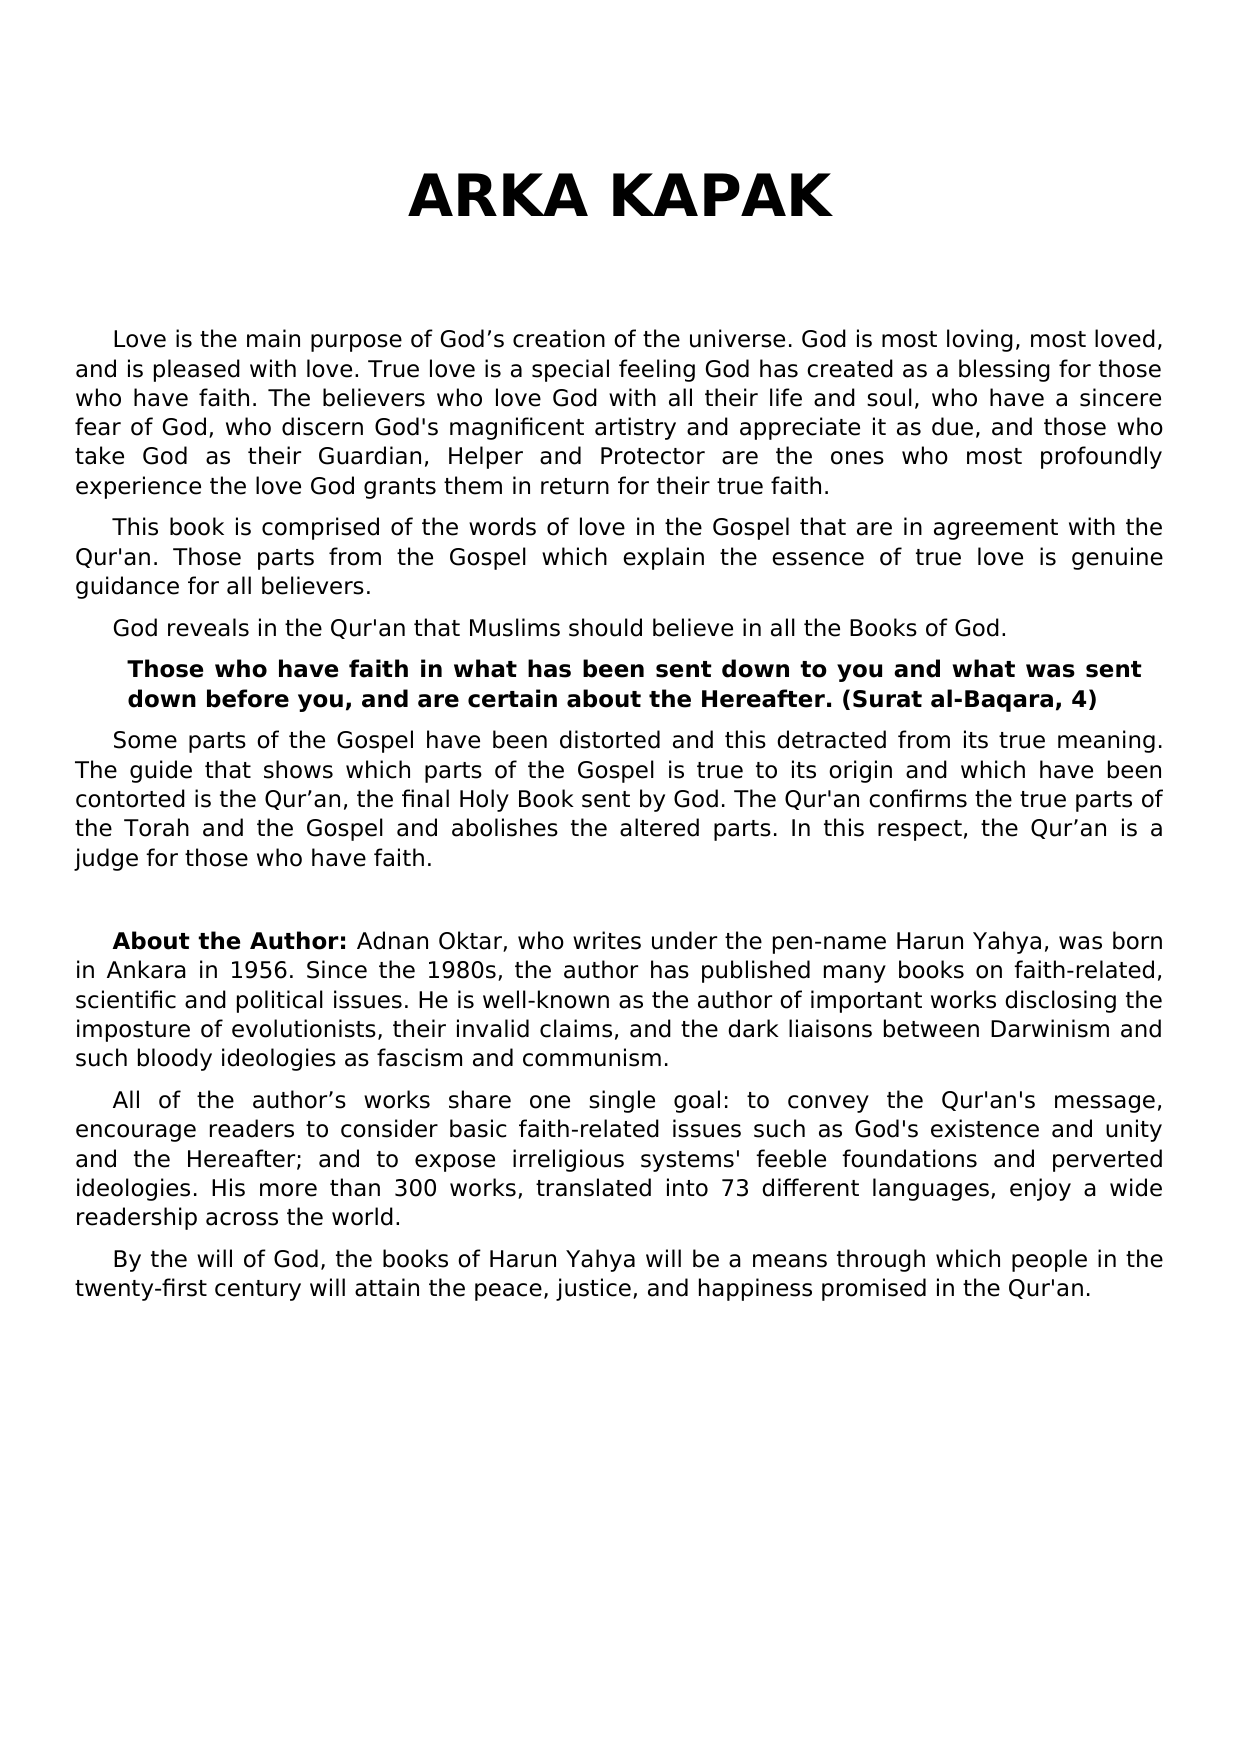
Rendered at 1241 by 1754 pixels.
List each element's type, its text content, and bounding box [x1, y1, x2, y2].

text This book is comprised of the words of love in the Gospel that are in agreement with the Qur'an. Those parts from the Gospel which explain the essence of true love is genuine guidance for all believers. [75, 514, 1165, 600]
text Some parts of the Gospel have been distorted and this detracted from its true meaning. The guide that shows which parts of the Gospel is true to its origin and which have been contorted is the Qur’an, the final Holy Book sent by God. The Qur'an confirms the true parts of the Torah and the Gospel and abolishes the altered parts. In this respect, the Qur’an is a judge for those who have faith. [75, 728, 1165, 871]
text About the Author: Adnan Oktar, who writes under the pen-name Harun Yahya, was born in Ankara in 1956. Since the 1980s, the author has published many books on faith-related, scientific and political issues. He is well-known as the author of important works disclosing the imposture of evolutionists, their invalid claims, and the dark liaisons between Darwinism and such bloody ideologies as fascism and communism. [75, 928, 1165, 1072]
text Those who have faith in what has been sent down to you and what was sent down before you, and are certain about the Hereafter. (Surat al-Baqara, 4) [127, 657, 1143, 713]
text All of the author’s works share one single goal: to convey the Qur'an's message, encourage readers to consider basic faith-related issues such as God's existence and unity and the Hereafter; and to expose irreligious systems' feeble foundations and perverted ideologies. His more than 300 works, translated into 73 different languages, enjoy a wide readership across the world. [75, 1087, 1165, 1231]
text God reveals in the Qur'an that Muslims should believe in all the Books of God. [75, 615, 1165, 642]
text Love is the main purpose of God’s creation of the universe. God is most loving, most loved, and is pleased with love. True love is a special feeling God has created as a blessing for those who have faith. The believers who love God with all their life and soul, who have a sincere fear of God, who discern God's magnificent artistry and appreciate it as due, and those who take God as their Guardian, Helper and Protector are the ones who most profoundly experience the love God grants them in return for their true faith. [75, 326, 1165, 499]
text By the will of God, the books of Harun Yahya will be a means through which people in the twenty-first century will attain the peace, justice, and happiness promised in the Qur'an. [75, 1246, 1165, 1302]
subtitle ARKA KAPAK [75, 162, 1165, 230]
